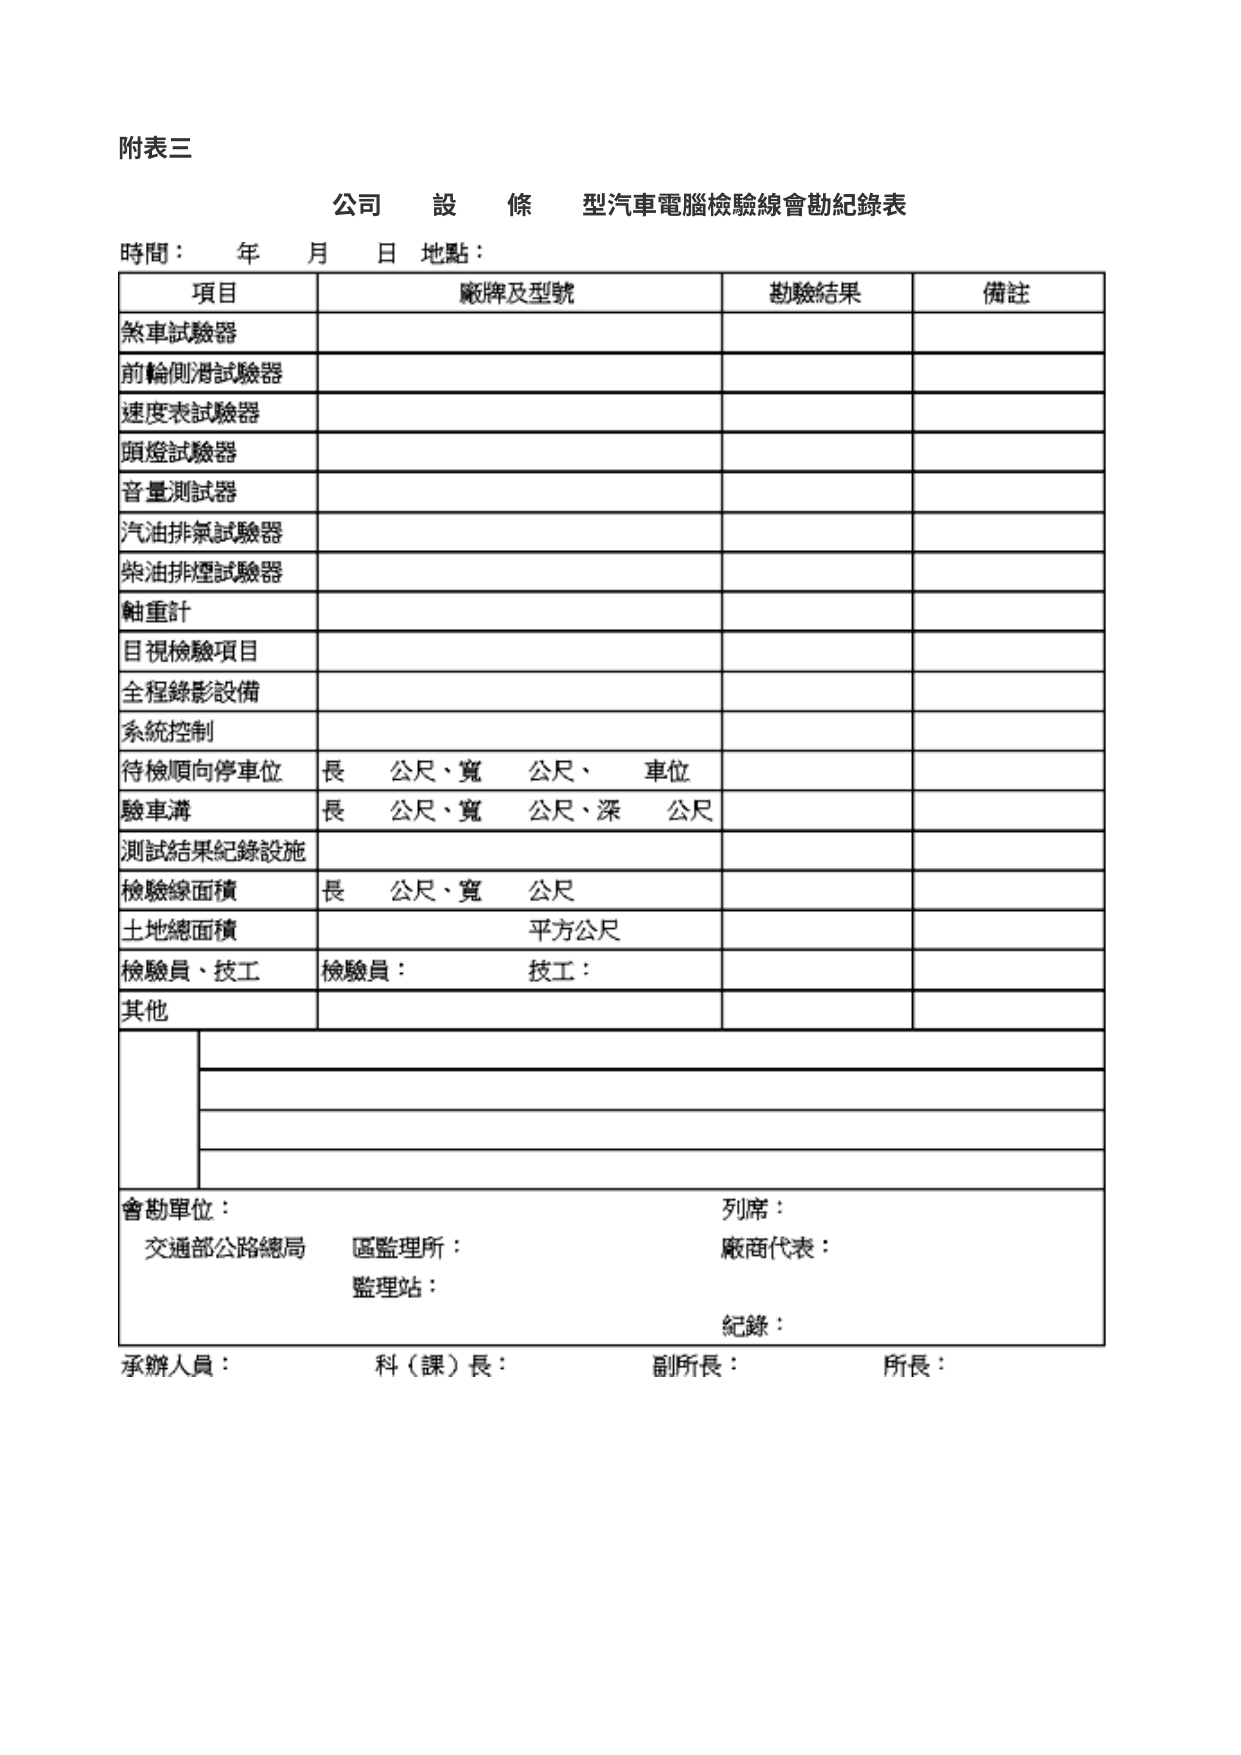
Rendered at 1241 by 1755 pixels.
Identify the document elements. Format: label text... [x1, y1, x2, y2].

text 公司 設 條 型汽車電腦檢驗線會勘紀錄表 [118, 186, 1122, 222]
text 附表三 [118, 128, 1122, 165]
